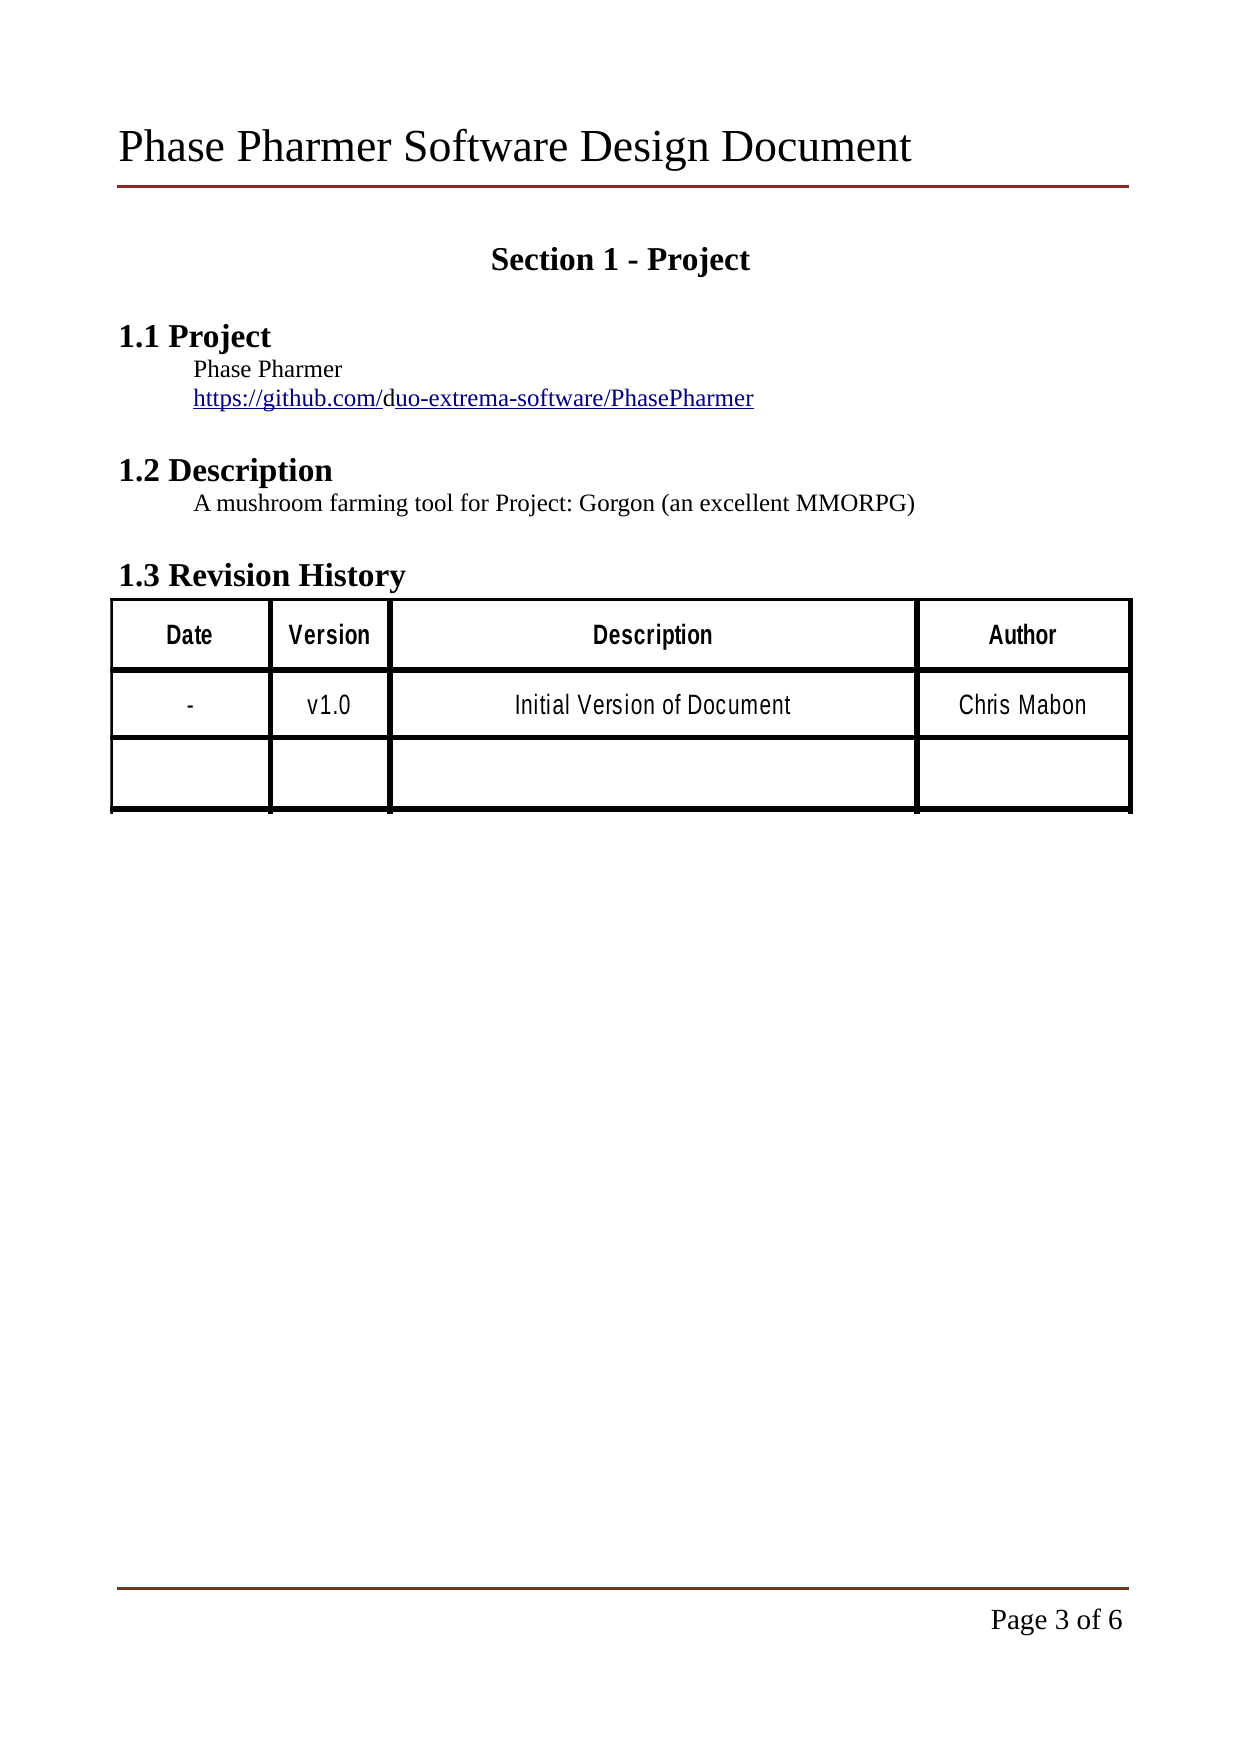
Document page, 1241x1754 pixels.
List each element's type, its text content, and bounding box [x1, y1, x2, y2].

text Phase Pharmer [193, 354, 1057, 383]
text https://github.com/duo-extrema-software/PhasePharmer [193, 383, 1057, 412]
text 1.3 Revision History [118, 555, 1122, 594]
text 1.1 Project [118, 316, 1122, 354]
text 1.2 Description [118, 450, 1122, 488]
text Section 1 - Project [118, 239, 1122, 277]
text A mushroom farming tool for Project: Gorgon (an excellent MMORPG) [193, 488, 1057, 517]
